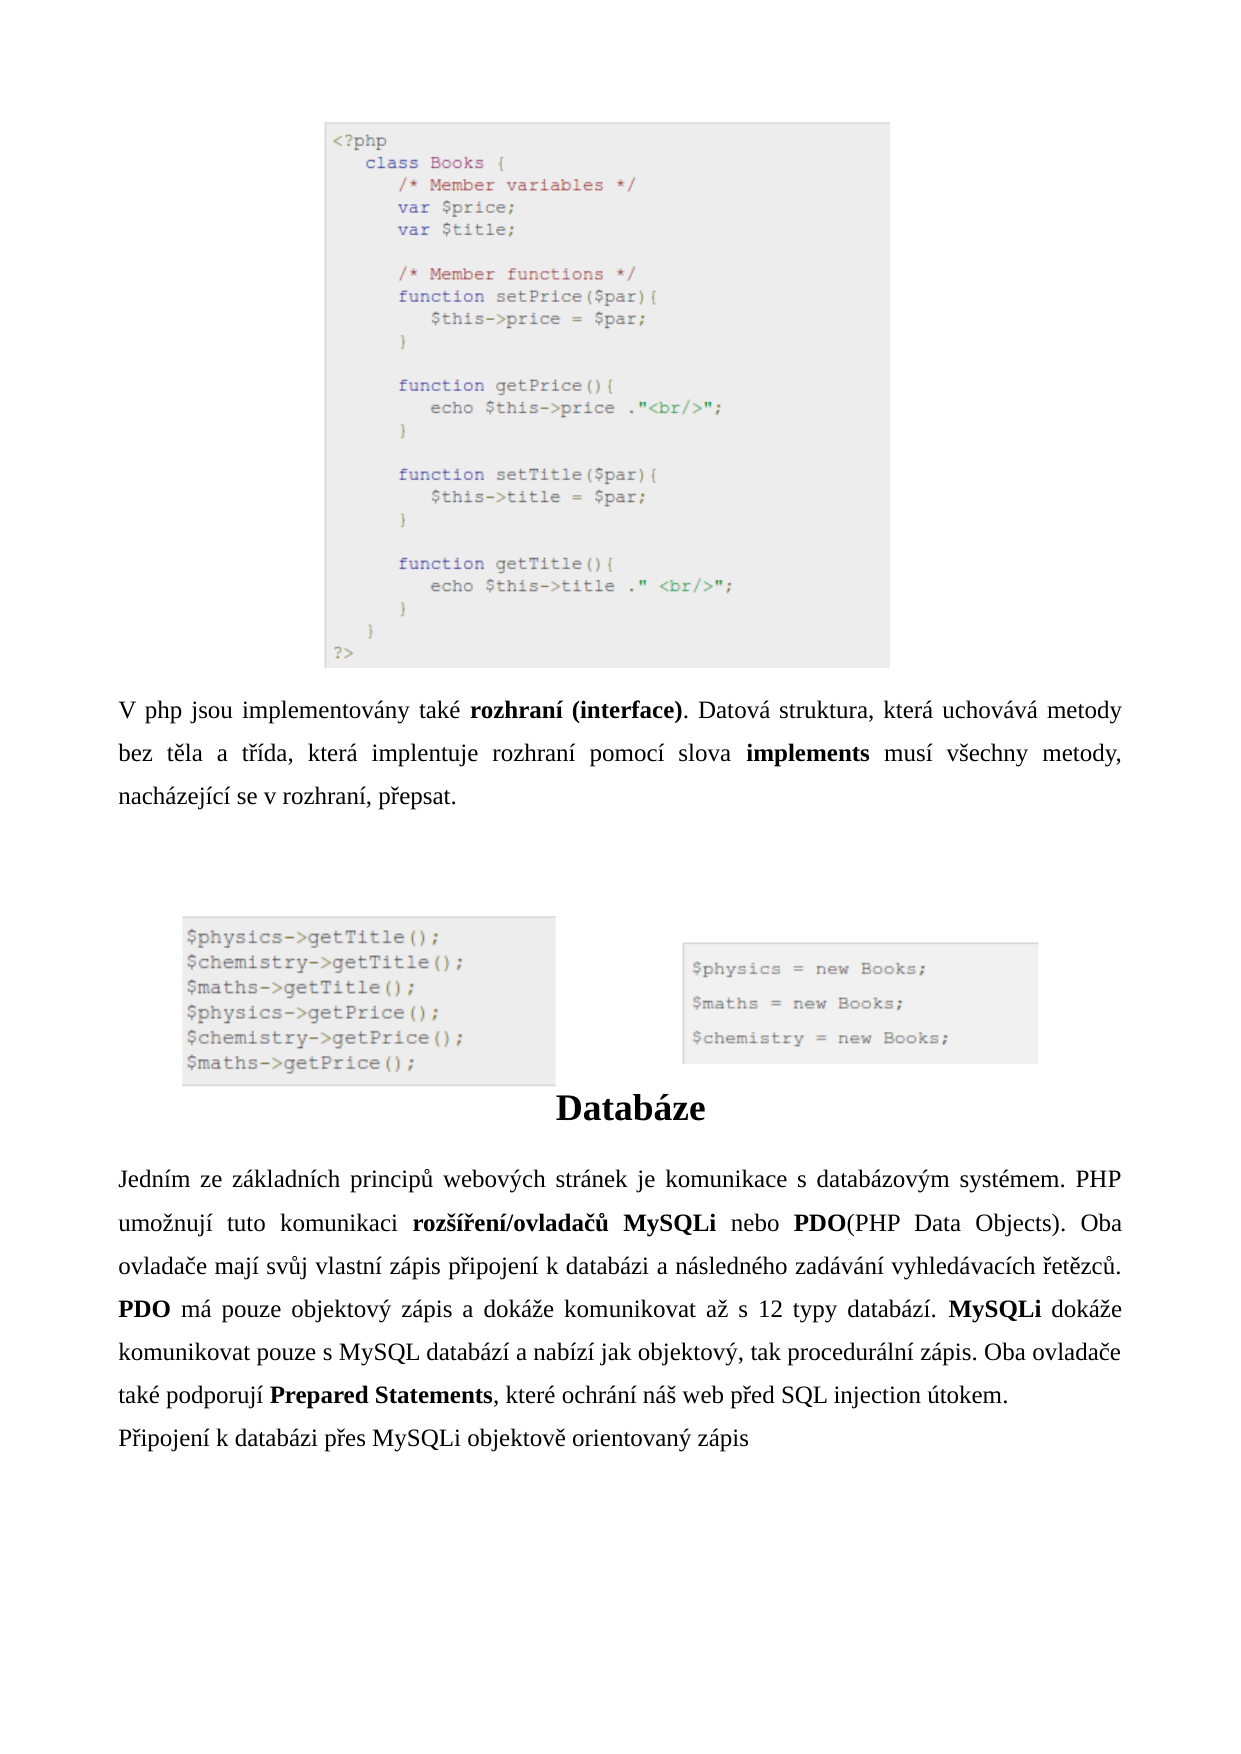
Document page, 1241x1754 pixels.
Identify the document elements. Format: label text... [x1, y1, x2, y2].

text Připojení k databázi přes MySQLi objektově orientovaný zápis [118, 1423, 1122, 1452]
text Jedním ze základních principů webových stránek je komunikace s databázovým systémem. PHP umožnují tuto komunikaci rozšíření/ovladačů MySQLi nebo PDO(PHP Data Objects). Oba ovladače mají svůj vlastní zápis připojení k databázi a následného zadávání vyhledávacích řetězců. PDO má pouze objektový zápis a dokáže komunikovat až s 12 typy databází. MySQLi dokáže komunikovat pouze s MySQL databází a nabízí jak objektový, tak procedurální zápis. Oba ovladače také podporují Prepared Statements, které ochrání náš web před SQL injection útokem. [118, 1164, 1122, 1409]
picture [182, 915, 556, 1088]
text V php jsou implementovány také rozhraní (interface). Datová struktura, která uchovává metody bez těla a třída, která implentuje rozhraní pomocí slova implements musí všechny metody, nacházející se v rozhraní, přepsat. [118, 695, 1122, 810]
picture [322, 121, 890, 668]
picture [676, 939, 1039, 1064]
subtitle Databáze [118, 977, 1122, 1128]
